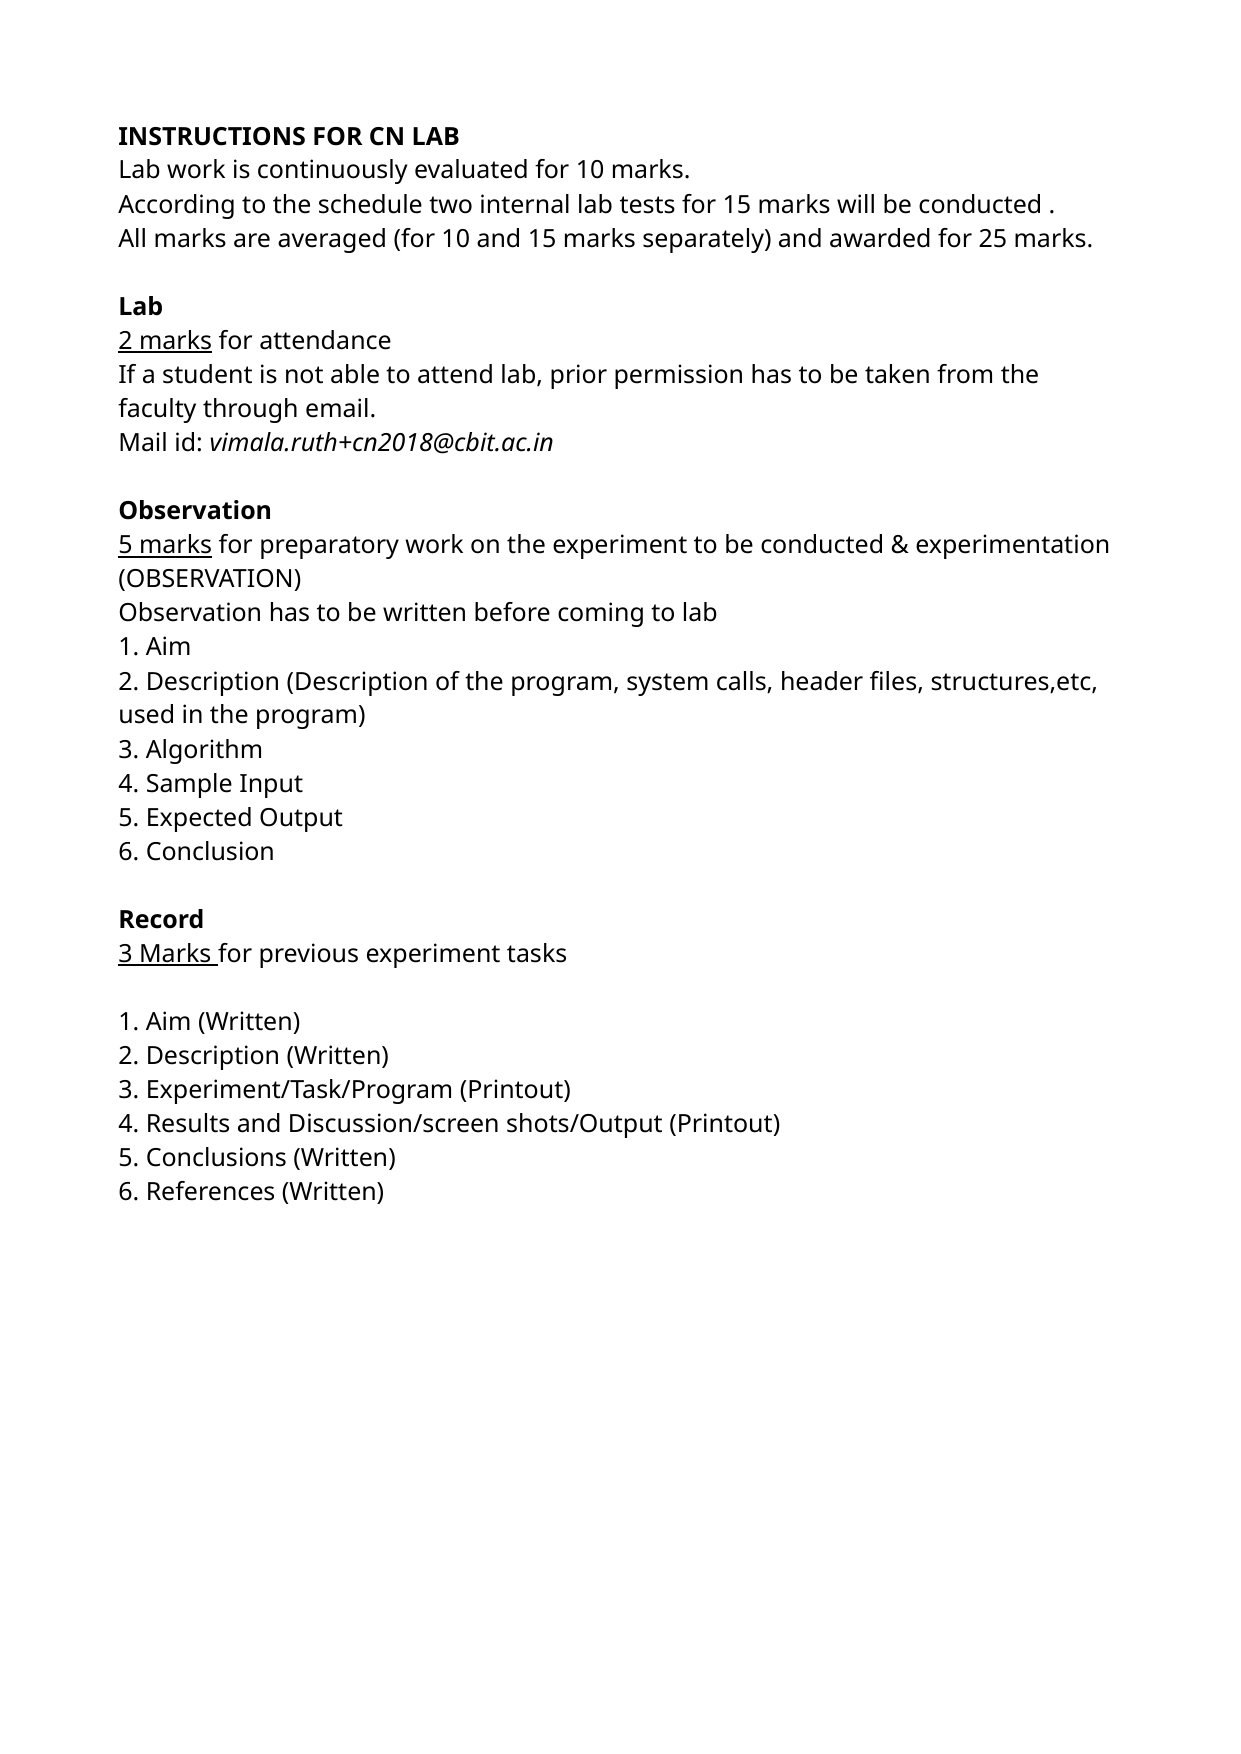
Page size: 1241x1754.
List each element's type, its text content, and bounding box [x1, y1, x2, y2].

text 4. Results and Discussion/screen shots/Output (Printout) [118, 1106, 1122, 1140]
text 2. Description (Written) [118, 1038, 1122, 1072]
text Observation [118, 493, 1122, 527]
text Lab [118, 288, 1122, 322]
text 2. Description (Description of the program, system calls, header files, structures,etc, used in the program) [118, 663, 1122, 731]
text If a student is not able to attend lab, prior permission has to be taken from the faculty through email. [118, 357, 1122, 425]
text 6. Conclusion [118, 833, 1122, 867]
text 3 Marks for previous experiment tasks [118, 936, 1122, 970]
text 5 marks for preparatory work on the experiment to be conducted & experimentation (OBSERVATION) [118, 527, 1122, 595]
text INSTRUCTIONS FOR CN LAB [118, 118, 1122, 152]
text Record [118, 902, 1122, 936]
text Lab work is continuously evaluated for 10 marks. [118, 152, 1122, 186]
text 1. Aim [118, 629, 1122, 663]
text According to the schedule two internal lab tests for 15 marks will be conducted . [118, 186, 1122, 220]
text 4. Sample Input [118, 765, 1122, 799]
text Mail id: vimala.ruth+cn2018@cbit.ac.in [118, 425, 1122, 459]
text 3. Algorithm [118, 731, 1122, 765]
text 5. Conclusions (Written) [118, 1140, 1122, 1174]
text 2 marks for attendance [118, 322, 1122, 357]
text All marks are averaged (for 10 and 15 marks separately) and awarded for 25 marks. [118, 220, 1122, 254]
text 3. Experiment/Task/Program (Printout) [118, 1072, 1122, 1106]
text 5. Expected Output [118, 799, 1122, 833]
text 6. References (Written) [118, 1174, 1122, 1208]
text 1. Aim (Written) [118, 1004, 1122, 1038]
text Observation has to be written before coming to lab [118, 595, 1122, 629]
